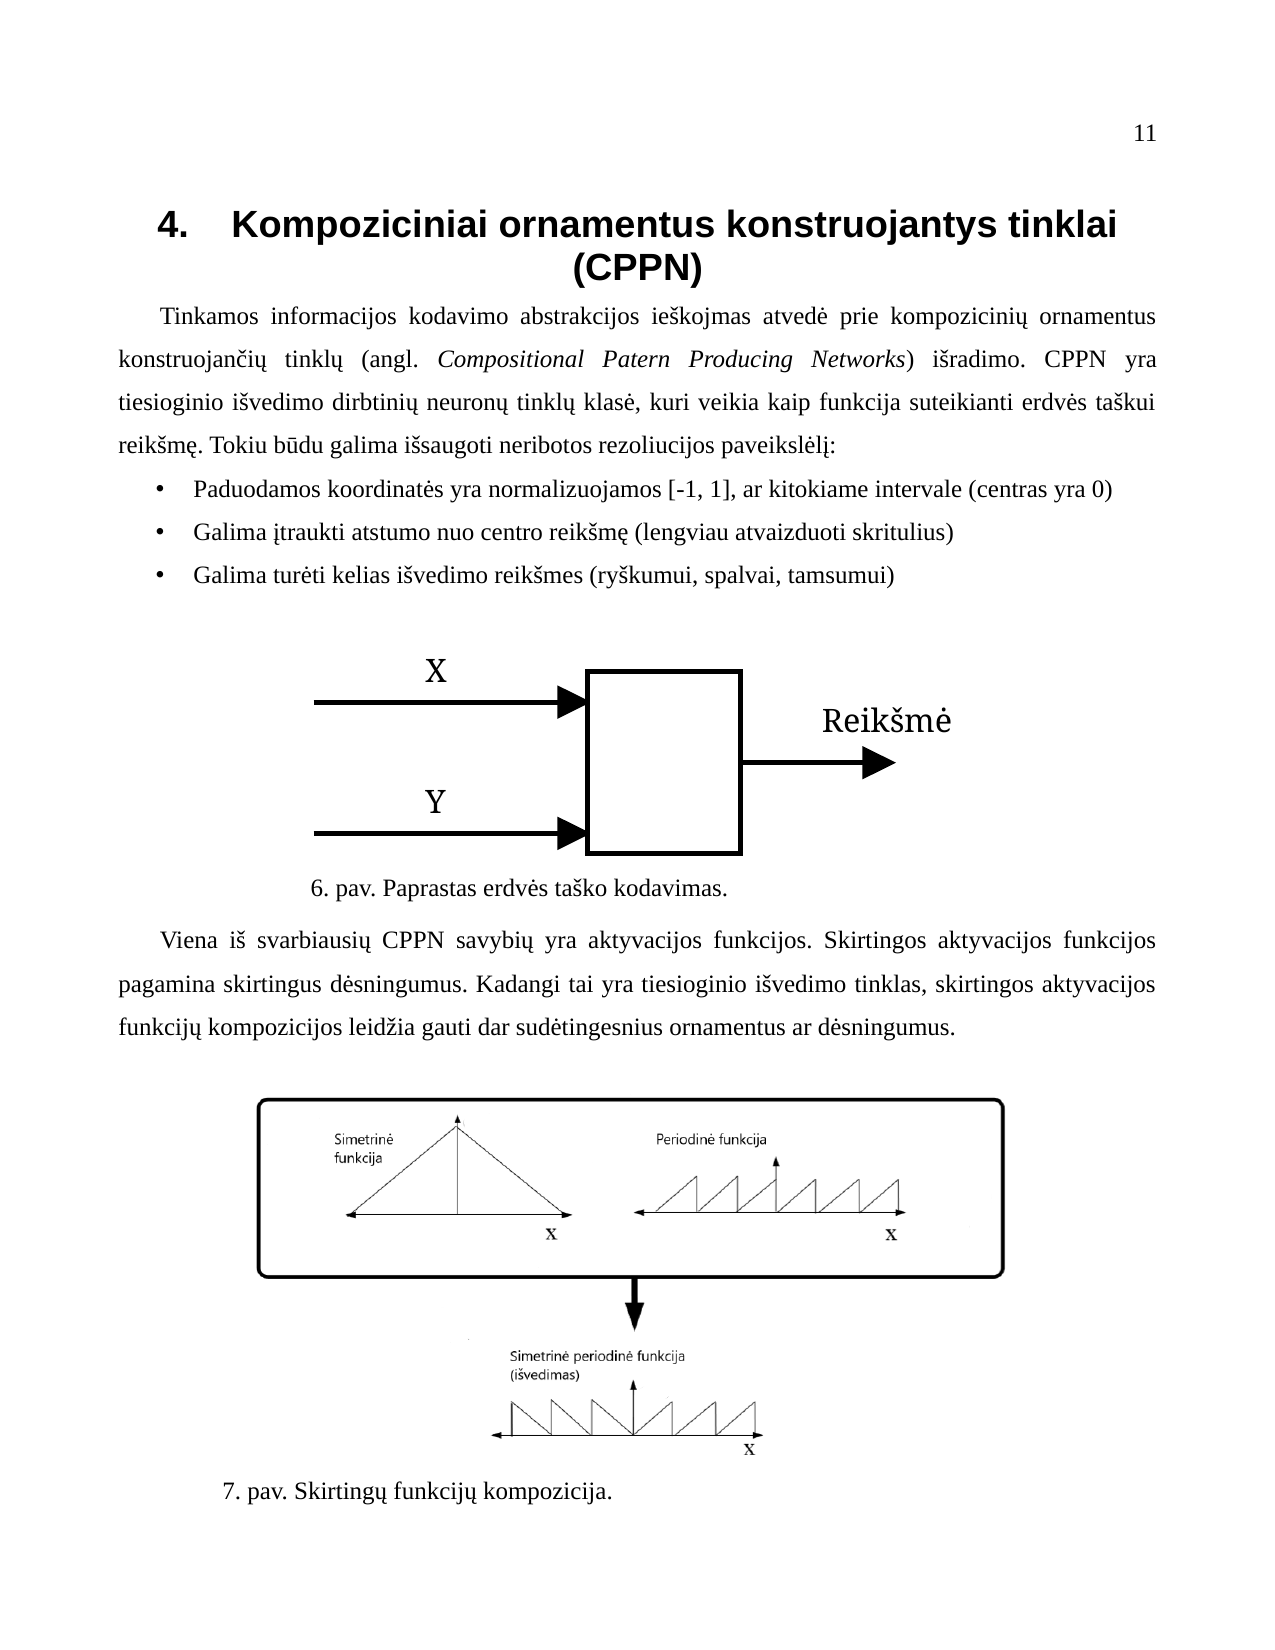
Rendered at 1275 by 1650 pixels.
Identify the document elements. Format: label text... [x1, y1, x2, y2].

list Paduodamos koordinatės yra normalizuojamos [-1, 1], ar kitokiame intervale (centras yra 0) [156, 474, 1157, 502]
list [310, 901, 965, 911]
subtitle Kompoziciniai ornamentus konstruojantys tinklai (CPPN) [118, 201, 1157, 289]
list 6. pav. Paprastas erdvės taško kodavimas. [310, 633, 965, 901]
list Galima įtraukti atstumo nuo centro reikšmę (lengviau atvaizduoti skritulius) [156, 517, 1157, 546]
text Tinkamos informacijos kodavimo abstrakcijos ieškojmas atvedė prie kompozicinių ornamentus konstruojančių tinklų (angl. Compositional Patern Producing Networks) išradimo. CPPN yra tiesioginio išvedimo dirbtinių neuronų tinklų klasė, kuri veikia kaip funkcija suteikianti erdvės taškui reikšmę. Tokiu būdu galima išsaugoti neribotos rezoliucijos paveikslėlį: [118, 301, 1157, 459]
text Viena iš svarbiausių CPPN savybių yra aktyvacijos funkcijos. Skirtingos aktyvacijos funkcijos pagamina skirtingus dėsningumus. Kadangi tai yra tiesioginio išvedimo tinklas, skirtingos aktyvacijos funkcijų kompozicijos leidžia gauti dar sudėtingesnius ornamentus ar dėsningumus. [118, 603, 1157, 1041]
picture [222, 1092, 1053, 1471]
text 7. pav. Skirtingų funkcijų kompozicija. [222, 1471, 1053, 1504]
list Galima turėti kelias išvedimo reikšmes (ryškumui, spalvai, tamsumui) [156, 560, 1157, 589]
text [222, 1080, 1053, 1092]
list [310, 620, 965, 633]
